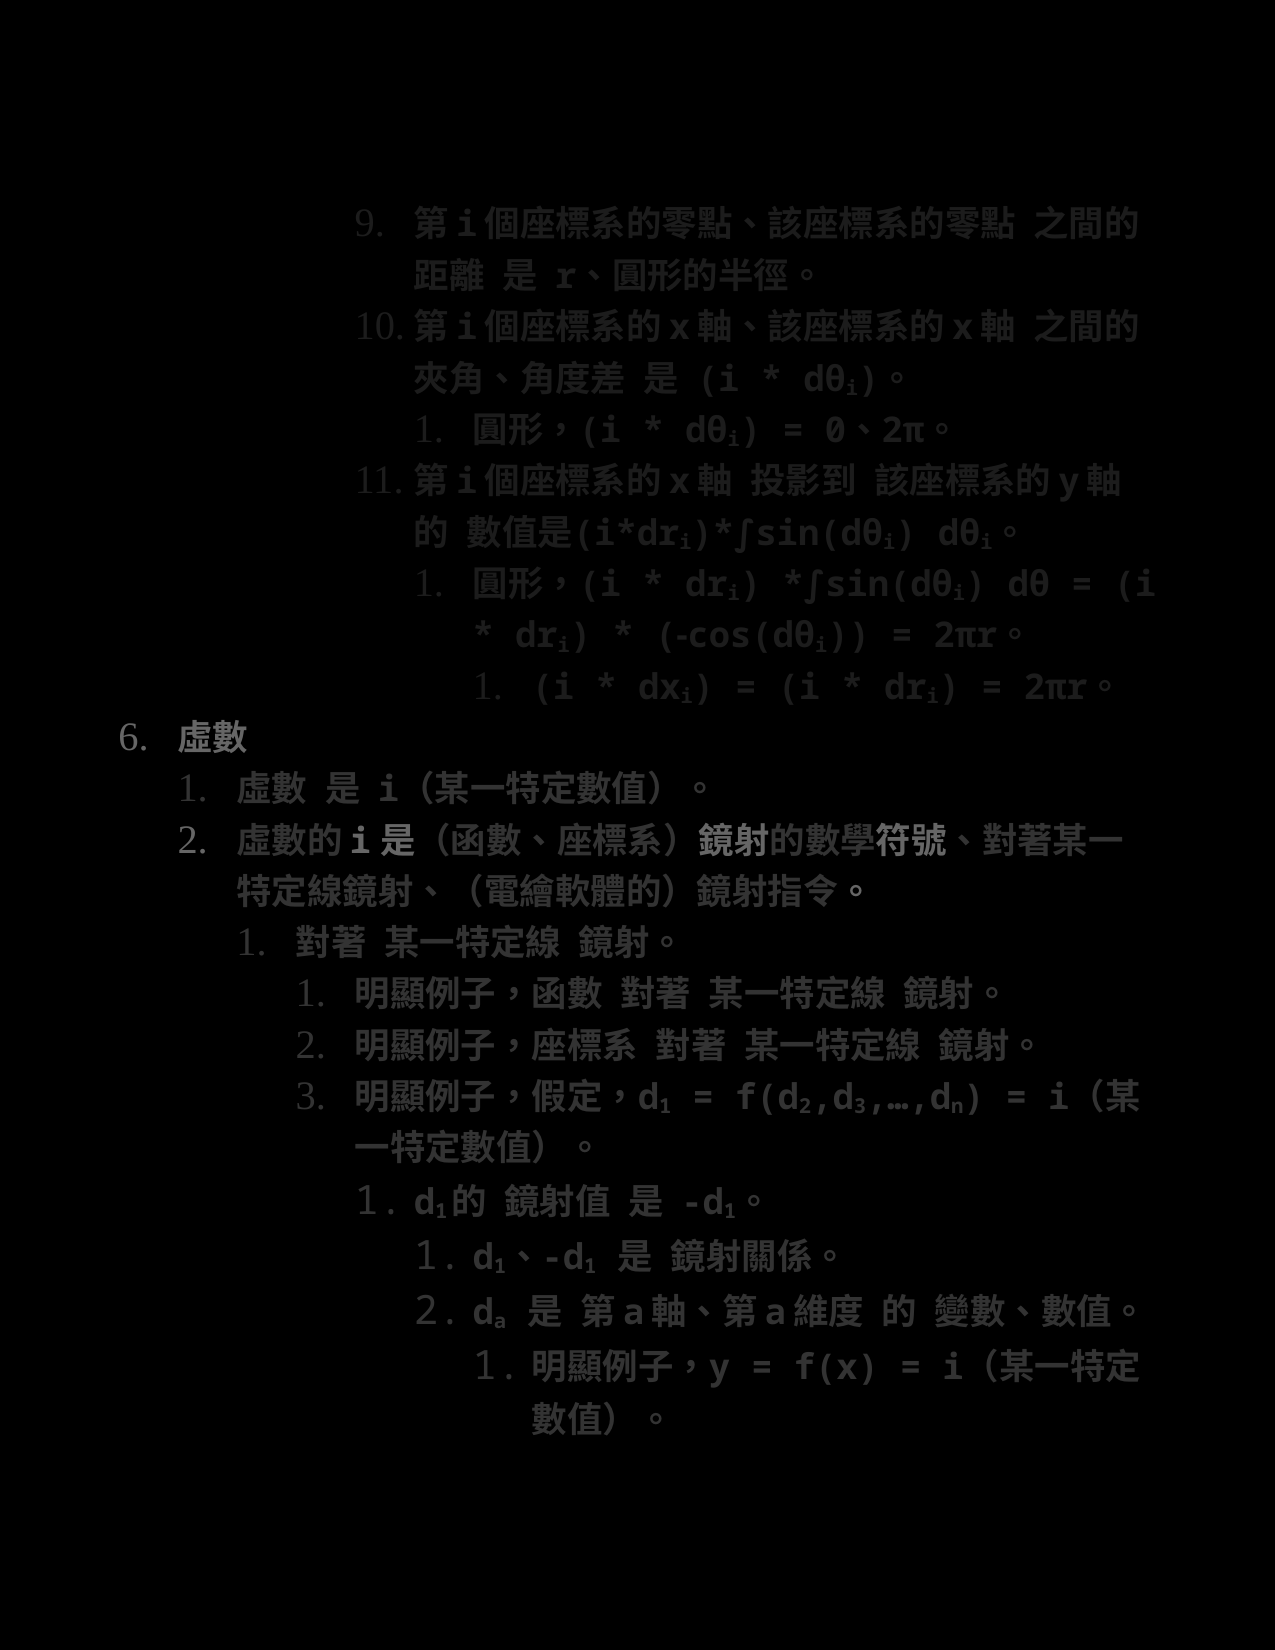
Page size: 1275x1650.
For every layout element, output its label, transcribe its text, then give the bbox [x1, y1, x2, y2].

list d1的 鏡射值 是 -d1。 [354, 1171, 1157, 1226]
list 圓形，(i * dθi) = 0、2π。 [413, 401, 1157, 453]
list 虛數 [118, 709, 1157, 761]
list da 是 第a軸、第a維度 的 變數、數值。 [413, 1281, 1157, 1336]
list 明顯例子，函數 對著 某一特定線 鏡射。 [295, 966, 1157, 1017]
list 第i個座標系的x軸、該座標系的x軸 之間的 夾角、角度差 是 (i * dθi)。 [354, 298, 1157, 401]
list 明顯例子，假定，d1 = f(d2,d3,…,dn) = i（某一特定數值）。 [295, 1068, 1157, 1171]
list 圓形，(i * dri) *∫sin(dθi) dθ = (i * dri) * (-cos(dθi)) = 2πr。 [413, 555, 1157, 658]
list 虛數 是 i（某一特定數值）。 [177, 761, 1157, 812]
list 對著 某一特定線 鏡射。 [236, 914, 1157, 966]
list 第i個座標系的x軸 投影到 該座標系的y軸 的 數值是(i*dri)*∫sin(dθi) dθi。 [354, 453, 1157, 555]
list d1、-d1 是 鏡射關係。 [413, 1226, 1157, 1281]
list 第i個座標系的零點、該座標系的零點 之間的 距離 是 r、圓形的半徑。 [354, 196, 1157, 298]
list 明顯例子，y = f(x) = i（某一特定數值）。 [472, 1336, 1157, 1443]
list 明顯例子，座標系 對著 某一特定線 鏡射。 [295, 1017, 1157, 1068]
list (i * dxi) = (i * dri) = 2πr。 [472, 658, 1157, 709]
list 虛數的i 是（函數、座標系）鏡射的數學符號、對著某一特定線鏡射、（電繪軟體的）鏡射指令。 [177, 812, 1157, 914]
